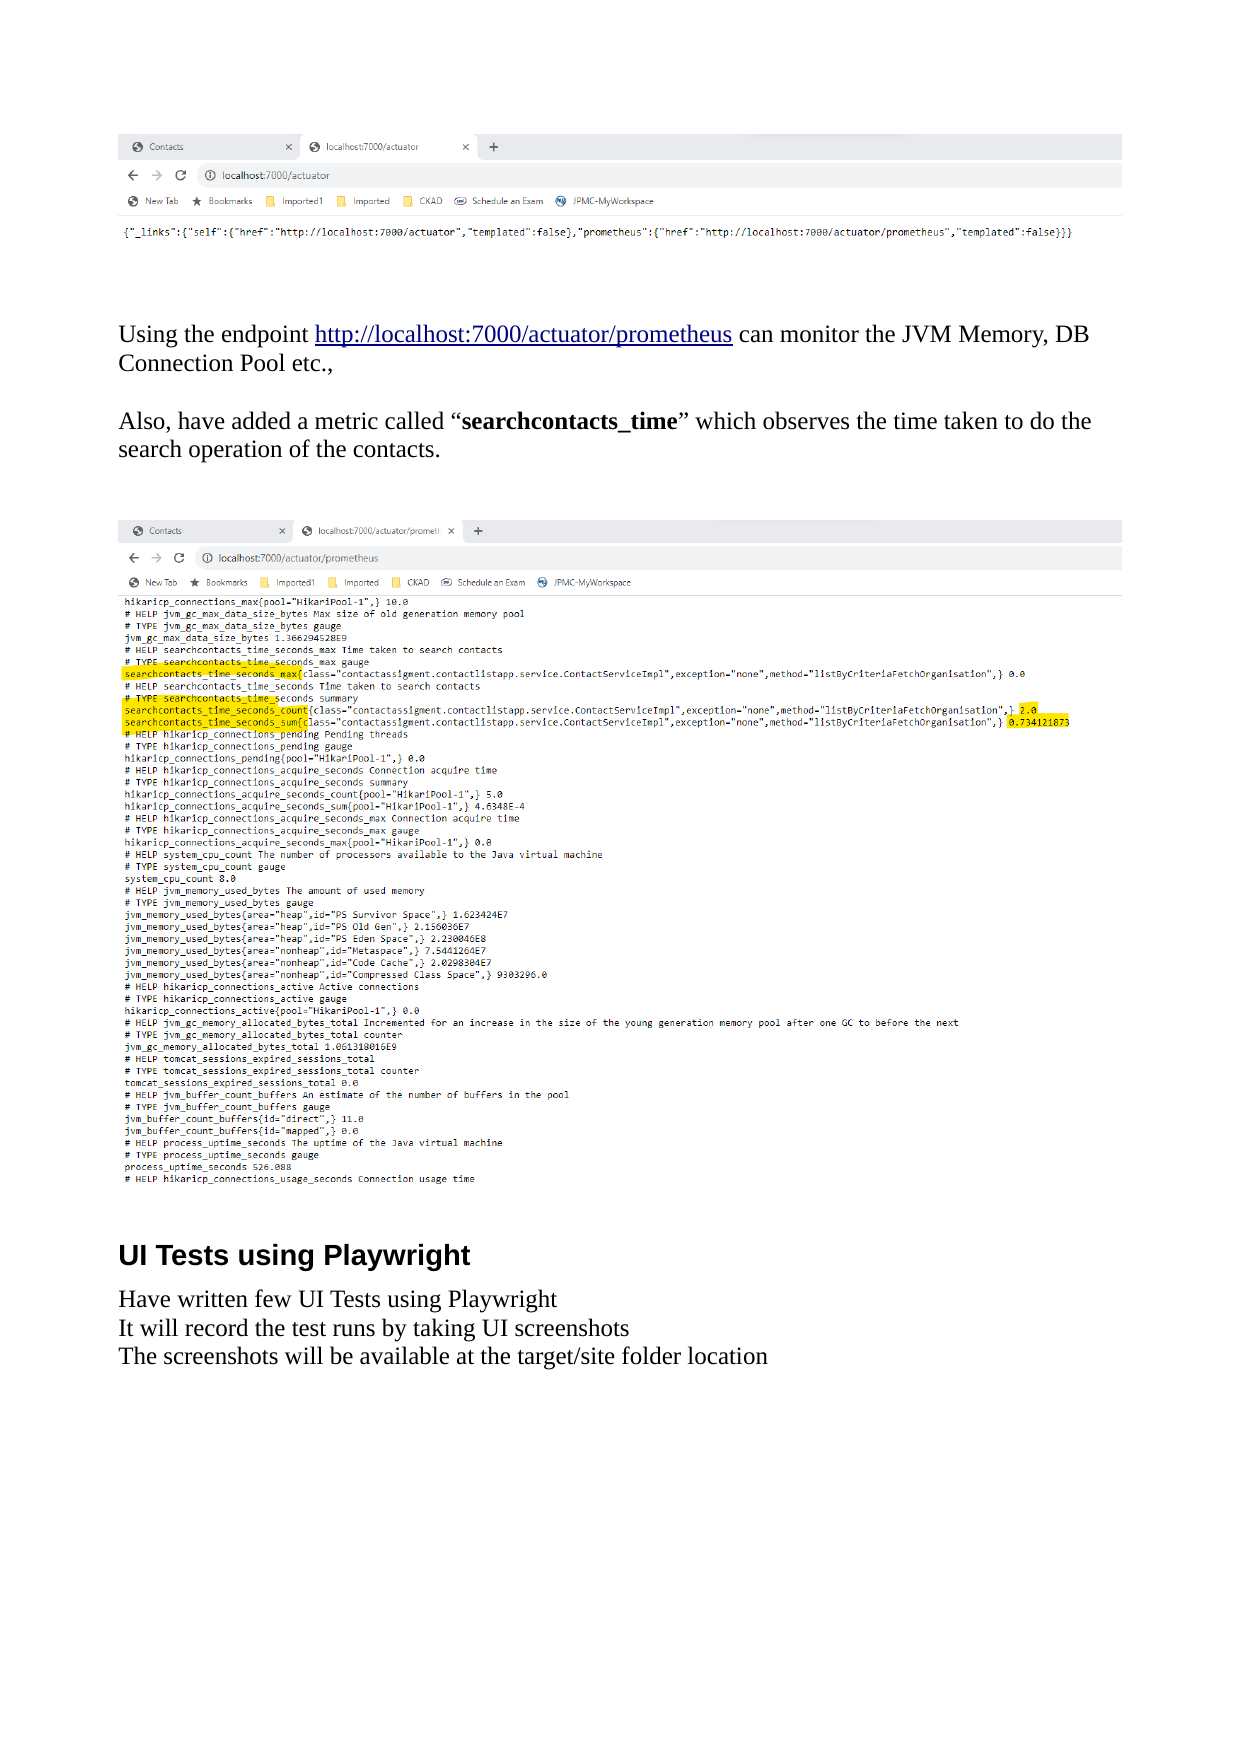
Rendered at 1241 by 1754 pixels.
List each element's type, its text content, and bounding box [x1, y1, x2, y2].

picture [118, 134, 1123, 262]
subtitle UI Tests using Playwright [118, 1238, 1122, 1271]
text It will record the test runs by taking UI screenshots [118, 1313, 1122, 1341]
text Using the endpoint http://localhost:7000/actuator/prometheus can monitor the JVM Memory, DB Connection Pool etc., [118, 319, 1122, 377]
text The screenshots will be available at the target/site folder location [118, 1341, 1122, 1370]
text Have written few UI Tests using Playwright [118, 1284, 1122, 1313]
text Also, have added a metric called “searchcontacts_time” which observes the time taken to do the search operation of the contacts. [118, 406, 1122, 463]
picture [118, 520, 1123, 1184]
